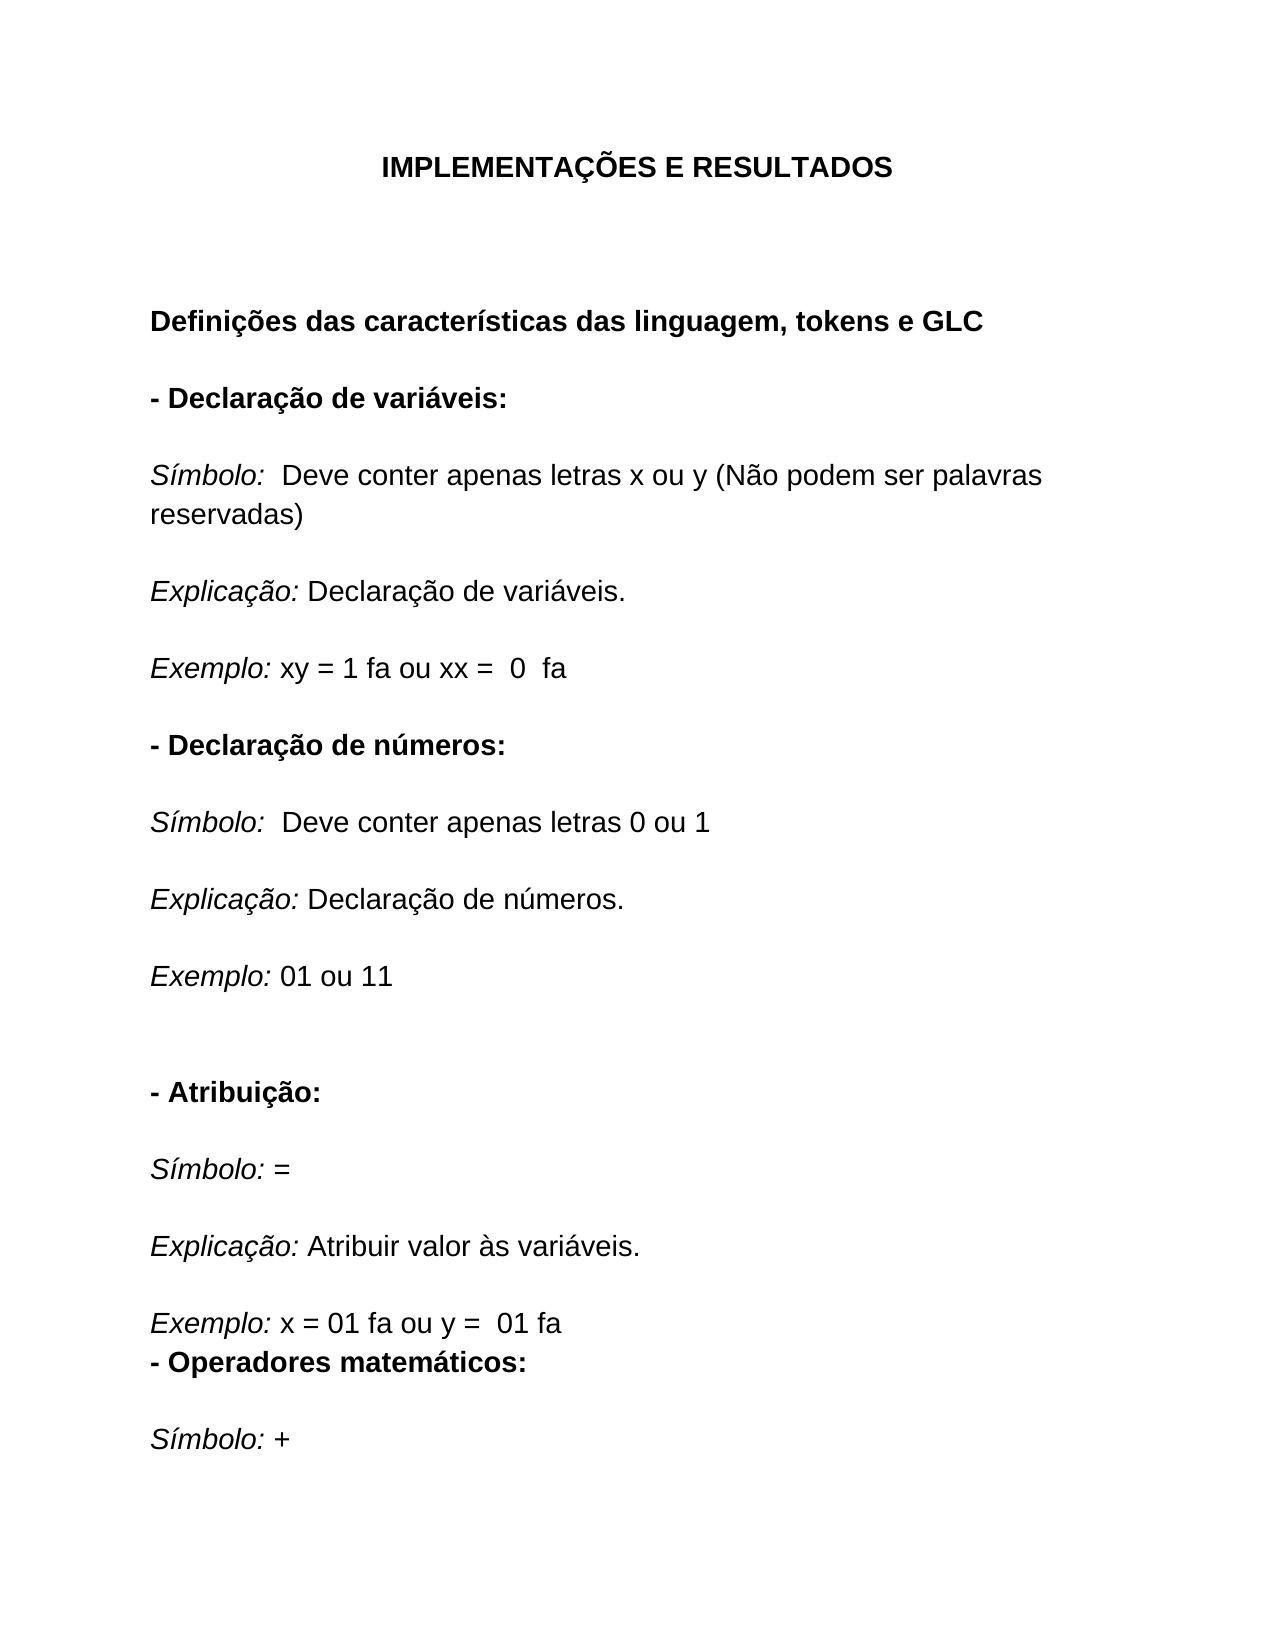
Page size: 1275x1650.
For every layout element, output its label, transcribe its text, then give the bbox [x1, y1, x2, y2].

text Símbolo: = [150, 1152, 1125, 1186]
text - Declaração de variáveis: [150, 381, 1125, 415]
text - Declaração de números: [150, 728, 1125, 762]
text Símbolo: Deve conter apenas letras x ou y (Não podem ser palavras reservadas) [150, 458, 1125, 530]
text Exemplo: x = 01 fa ou y = 01 fa [150, 1306, 1125, 1340]
text Explicação: Atribuir valor às variáveis. [150, 1229, 1125, 1263]
text IMPLEMENTAÇÕES E RESULTADOS [150, 150, 1125, 183]
text - Atribuição: [150, 1075, 1125, 1108]
text - Operadores matemáticos: [150, 1345, 1125, 1378]
text Exemplo: xy = 1 fa ou xx = 0 fa [150, 651, 1125, 684]
text Símbolo: Deve conter apenas letras 0 ou 1 [150, 805, 1125, 839]
text Explicação: Declaração de variáveis. [150, 574, 1125, 607]
text Exemplo: 01 ou 11 [150, 959, 1125, 993]
text Símbolo: + [150, 1422, 1125, 1455]
text Explicação: Declaração de números. [150, 882, 1125, 916]
text Definições das características das linguagem, tokens e GLC [150, 304, 1125, 338]
